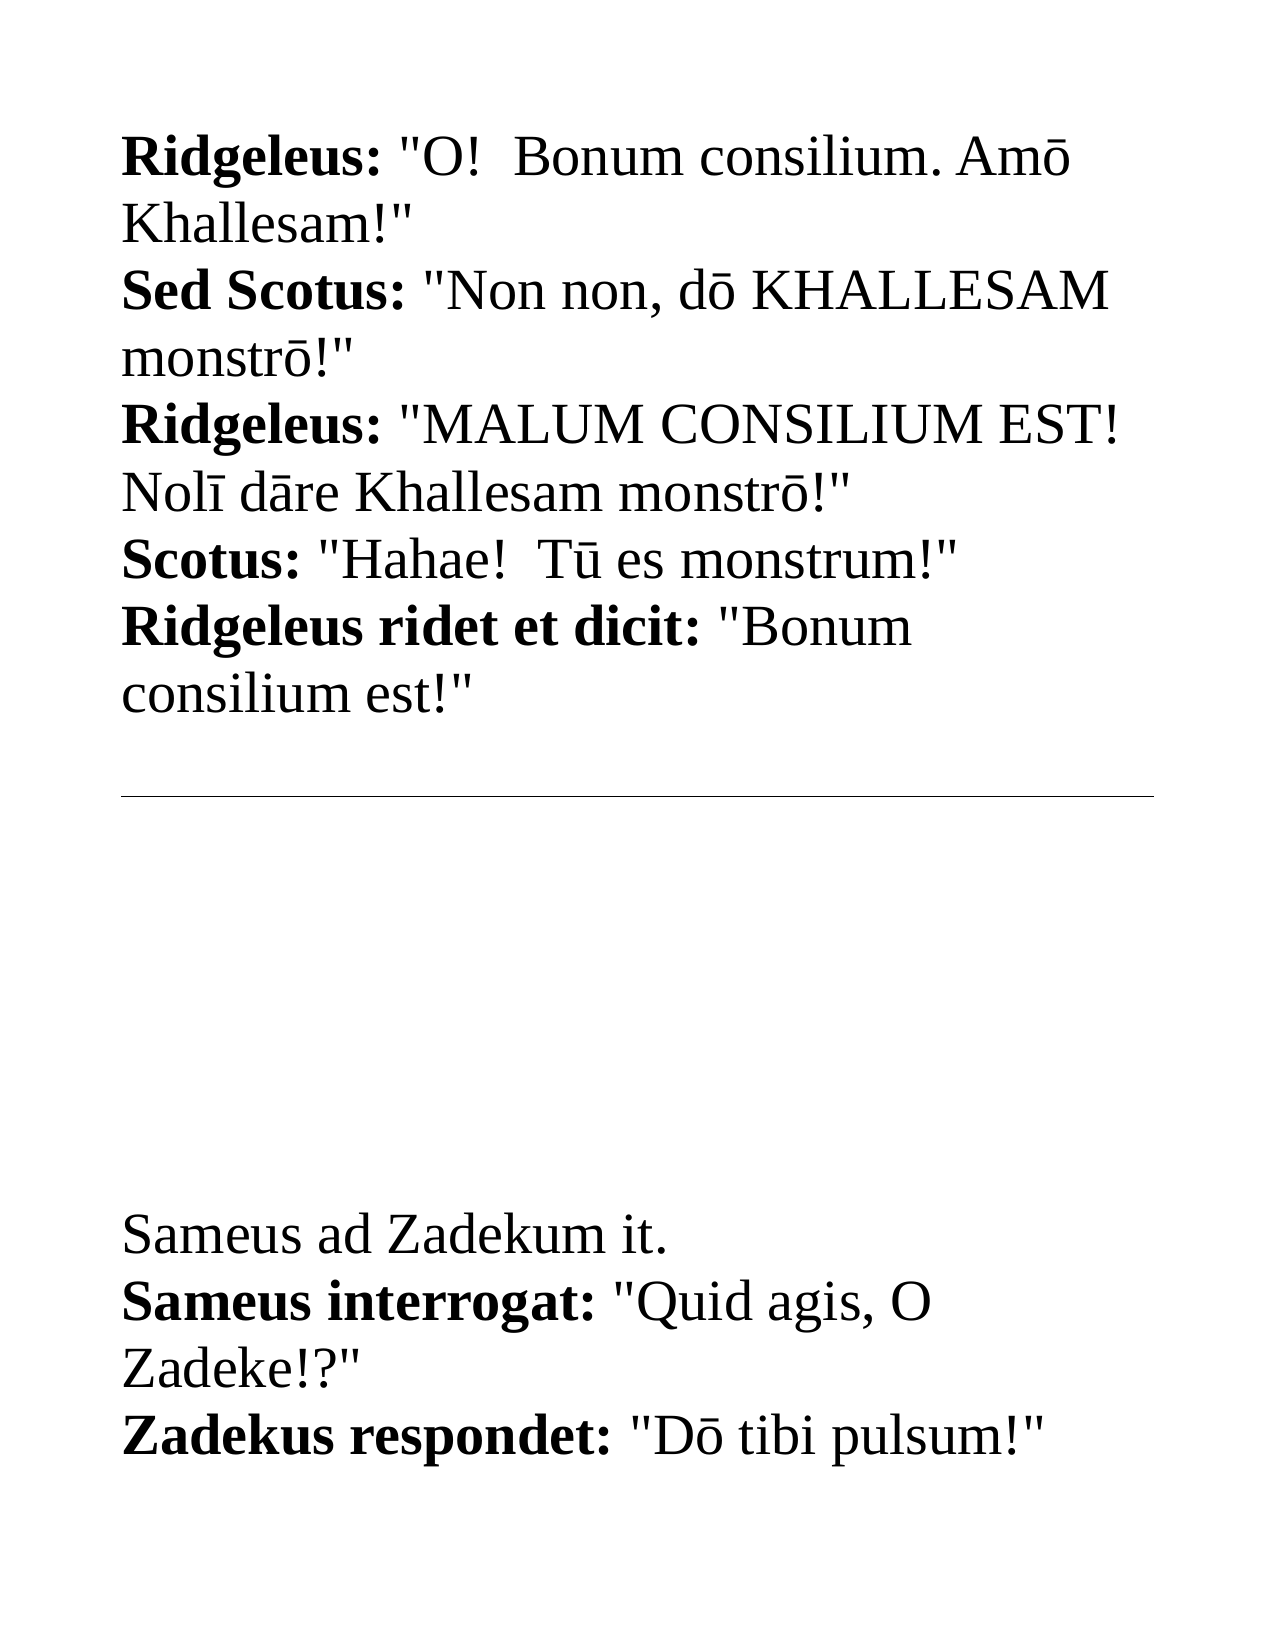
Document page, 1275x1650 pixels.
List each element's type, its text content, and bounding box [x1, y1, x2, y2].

text Ridgeleus: "O! Bonum consilium. Amō Khallesam!" [121, 121, 1154, 255]
text Scotus: "Hahae! Tū es monstrum!" [121, 524, 1154, 591]
text Zadekus respondet: "Dō tibi pulsum!" [121, 1400, 1154, 1467]
text Sed Scotus: "Non non, dō KHALLESAM monstrō!" [121, 255, 1154, 389]
text Sameus interrogat: "Quid agis, O Zadeke!?" [121, 1266, 1154, 1400]
text Ridgeleus ridet et dicit: "Bonum consilium est!" [121, 591, 1154, 725]
text Ridgeleus: "MALUM CONSILIUM EST! Nolī dāre Khallesam monstrō!" [121, 389, 1154, 524]
text Sameus ad Zadekum it. [121, 1199, 1154, 1266]
